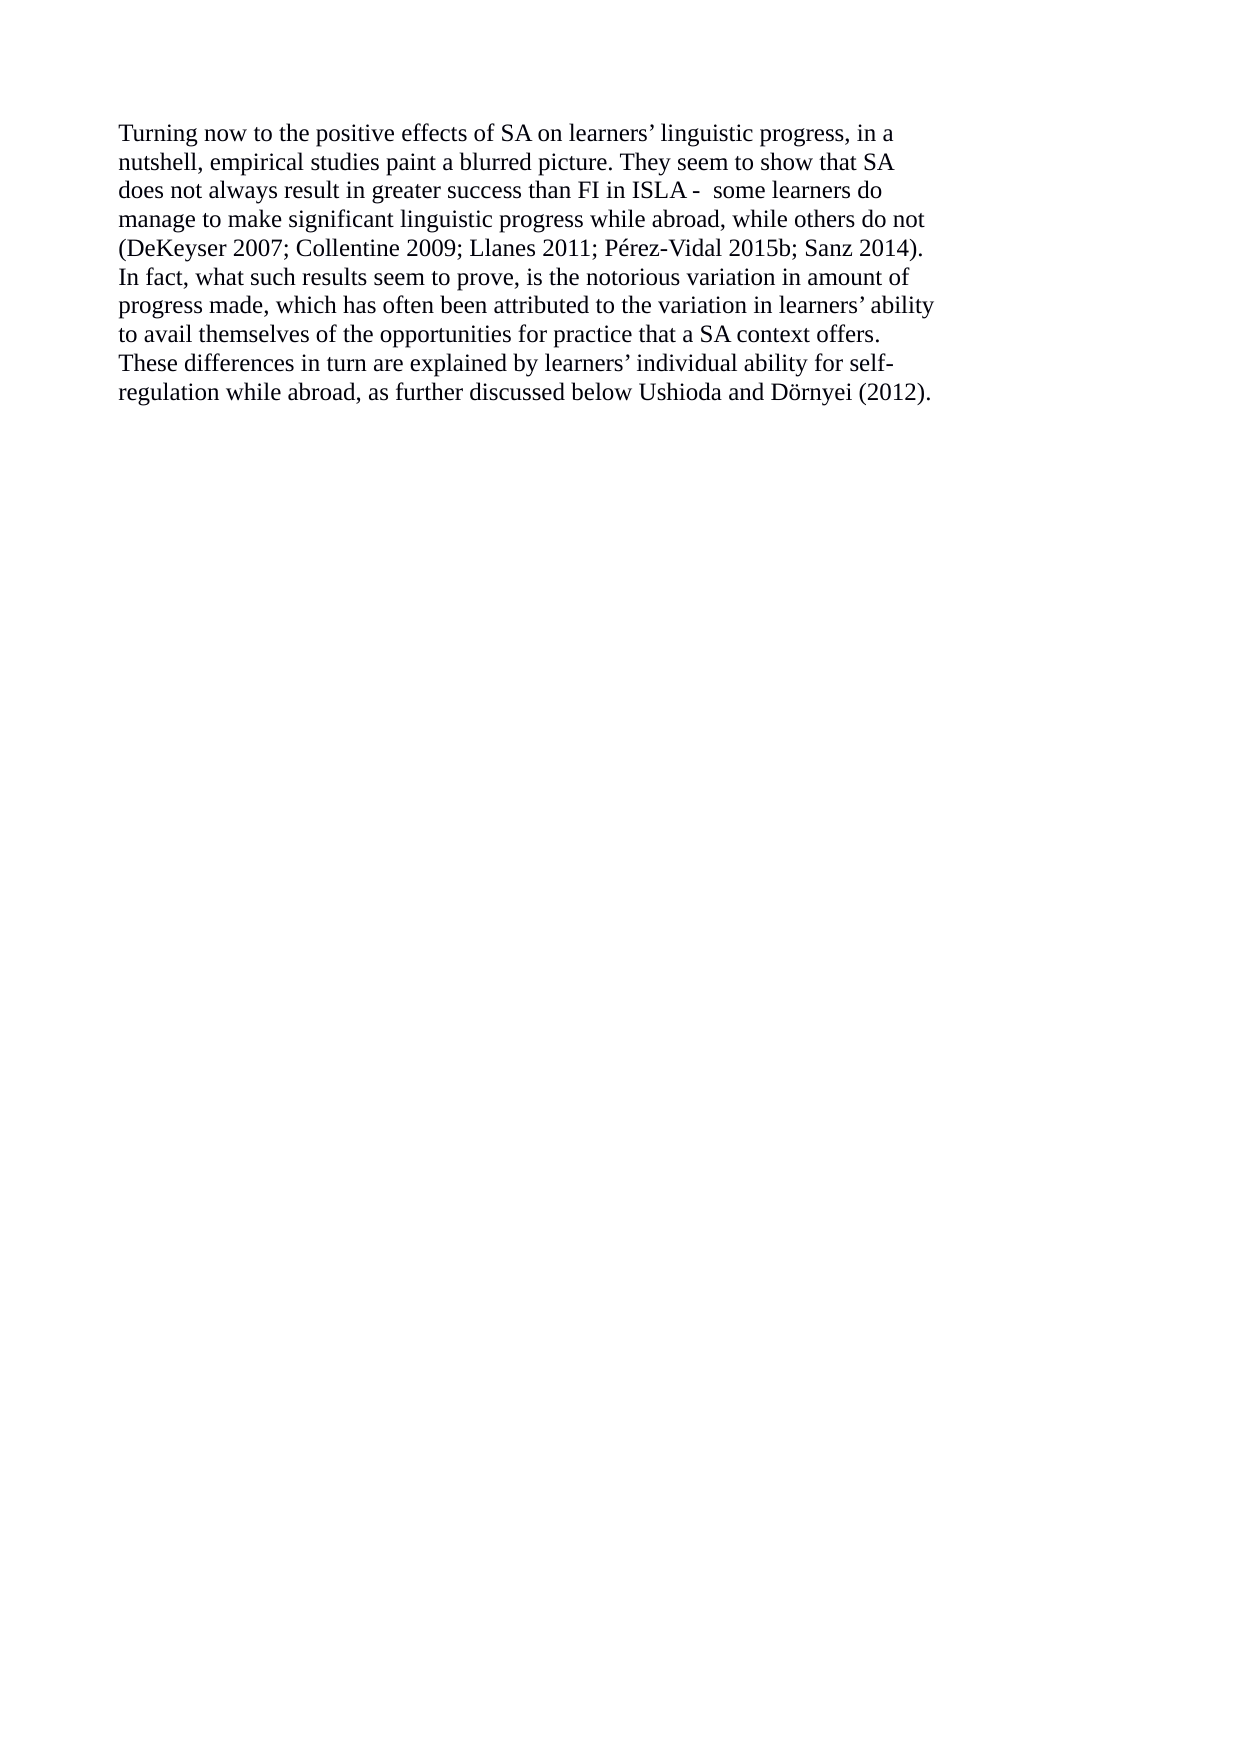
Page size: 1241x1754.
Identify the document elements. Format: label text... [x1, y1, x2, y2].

text Turning now to the positive effects of SA on learners’ linguistic progress, in a nutshell, empirical studies paint a blurred picture. They seem to show that SA does not always result in greater success than FI in ISLA - some learners do manage to make significant linguistic progress while abroad, while others do not (DeKeyser 2007; Collentine 2009; Llanes 2011; Pérez-Vidal 2015b; Sanz 2014). In fact, what such results seem to prove, is the notorious variation in amount of progress made, which has often been attributed to the variation in learners’ ability to avail themselves of the opportunities for practice that a SA context offers. These differences in turn are explained by learners’ individual ability for self-regulation while abroad, as further discussed below Ushioda and Dörnyei (2012). [118, 118, 945, 406]
